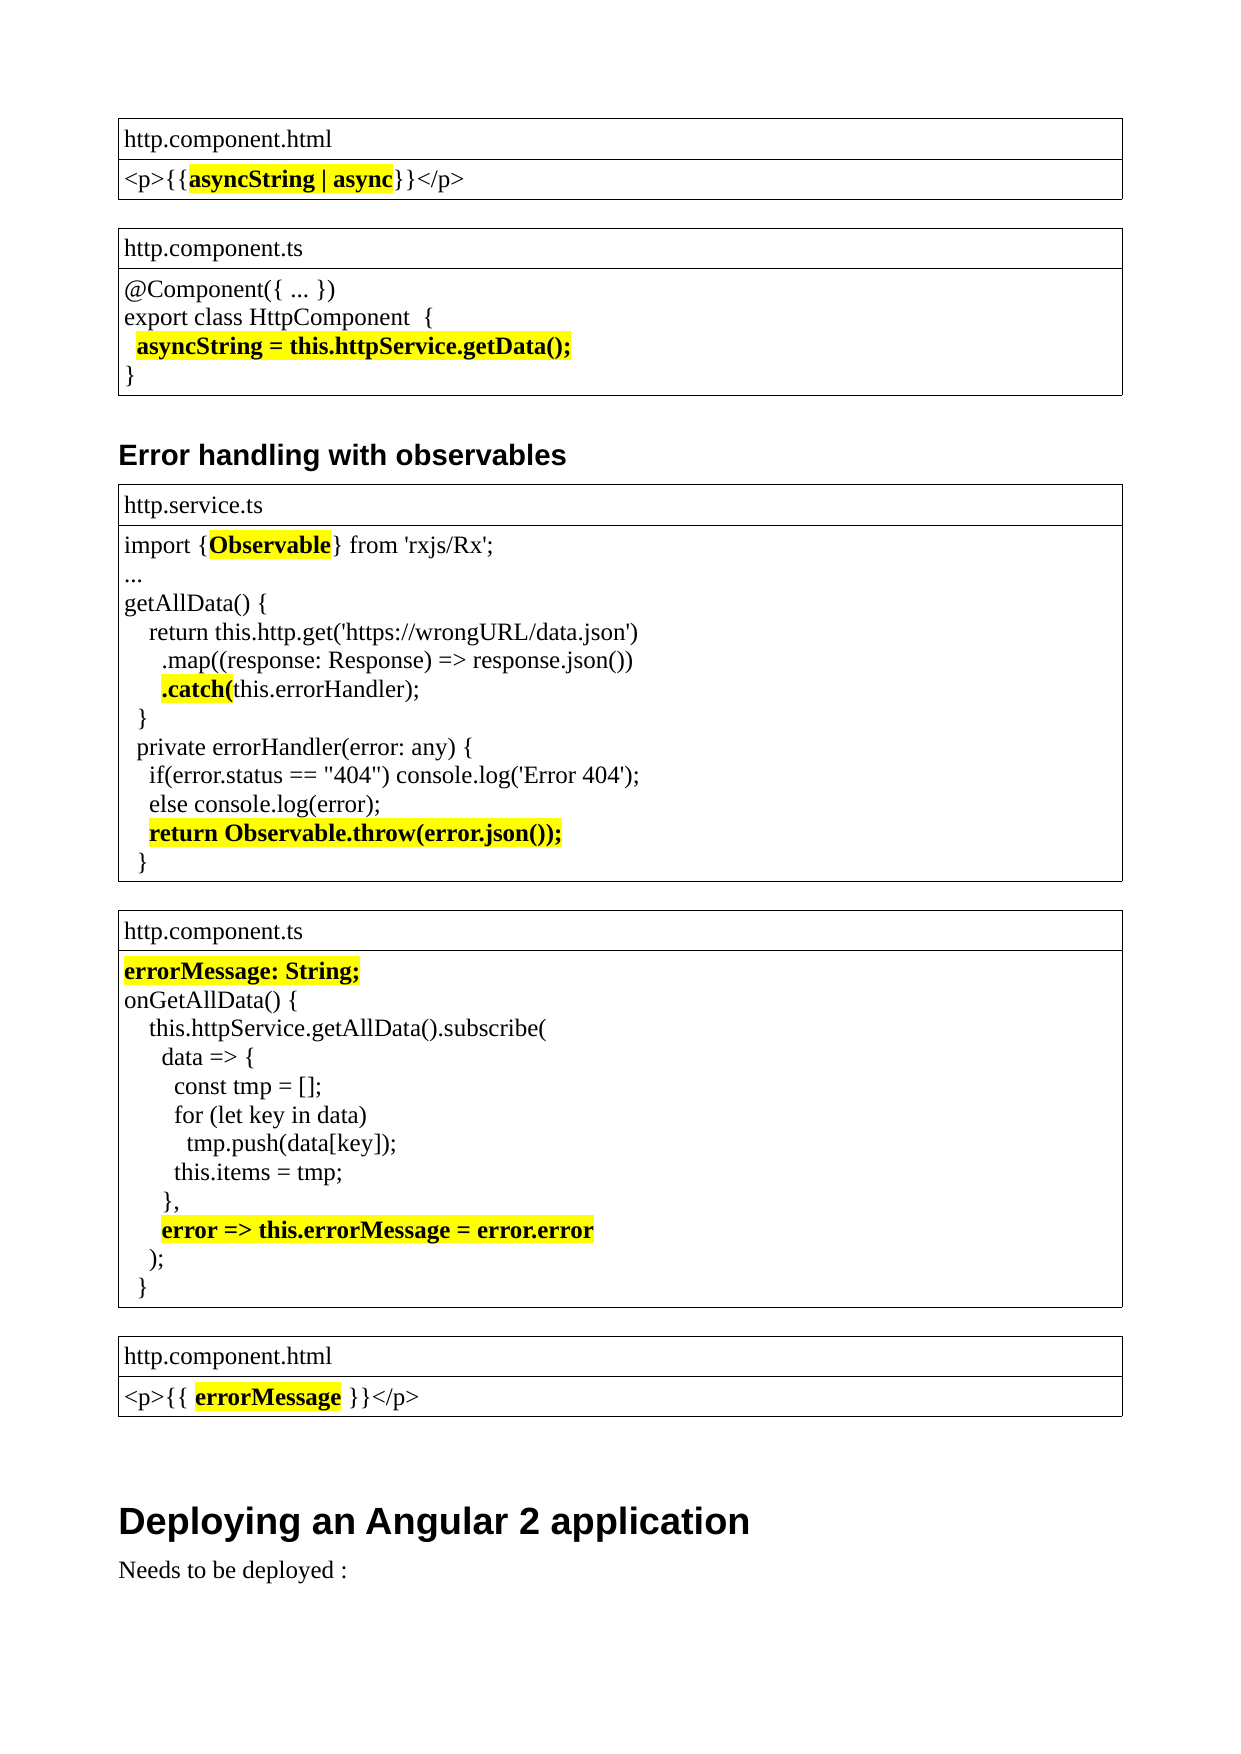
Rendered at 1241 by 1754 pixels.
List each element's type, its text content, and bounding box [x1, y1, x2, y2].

table_header http.component.ts [119, 229, 1122, 268]
table_header http.component.html [119, 1337, 1122, 1376]
table_header http.service.ts [119, 485, 1122, 524]
subtitle Deploying an Angular 2 application [118, 1499, 1122, 1542]
table_header http.component.ts [119, 911, 1122, 950]
subtitle Error handling with observables [118, 438, 1122, 472]
table_cell import {Observable} from 'rxjs/Rx'; ... getAllData() { return this.http.get('https://wrongURL/data.json') .map((response: Response) => response.json()) .catch(this.errorHandler); } private errorHandler(error: any) { if(error.status == "404") console.log('Error 404'); else console.log(error); return Observable.throw(error.json()); } [119, 526, 1122, 881]
table_cell <p>{{asyncString | async}}</p> [119, 160, 1122, 199]
table_cell @Component({ ... }) export class HttpComponent { asyncString = this.httpService.getData(); } [119, 269, 1122, 394]
table_cell errorMessage: String; onGetAllData() { this.httpService.getAllData().subscribe( data => { const tmp = []; for (let key in data) tmp.push(data[key]); this.items = tmp; }, error => this.errorMessage = error.error ); } [119, 951, 1122, 1307]
table_header http.component.html [119, 119, 1122, 158]
text Needs to be deployed : [118, 1555, 1122, 1584]
table_cell <p>{{ errorMessage }}</p> [119, 1377, 1122, 1416]
